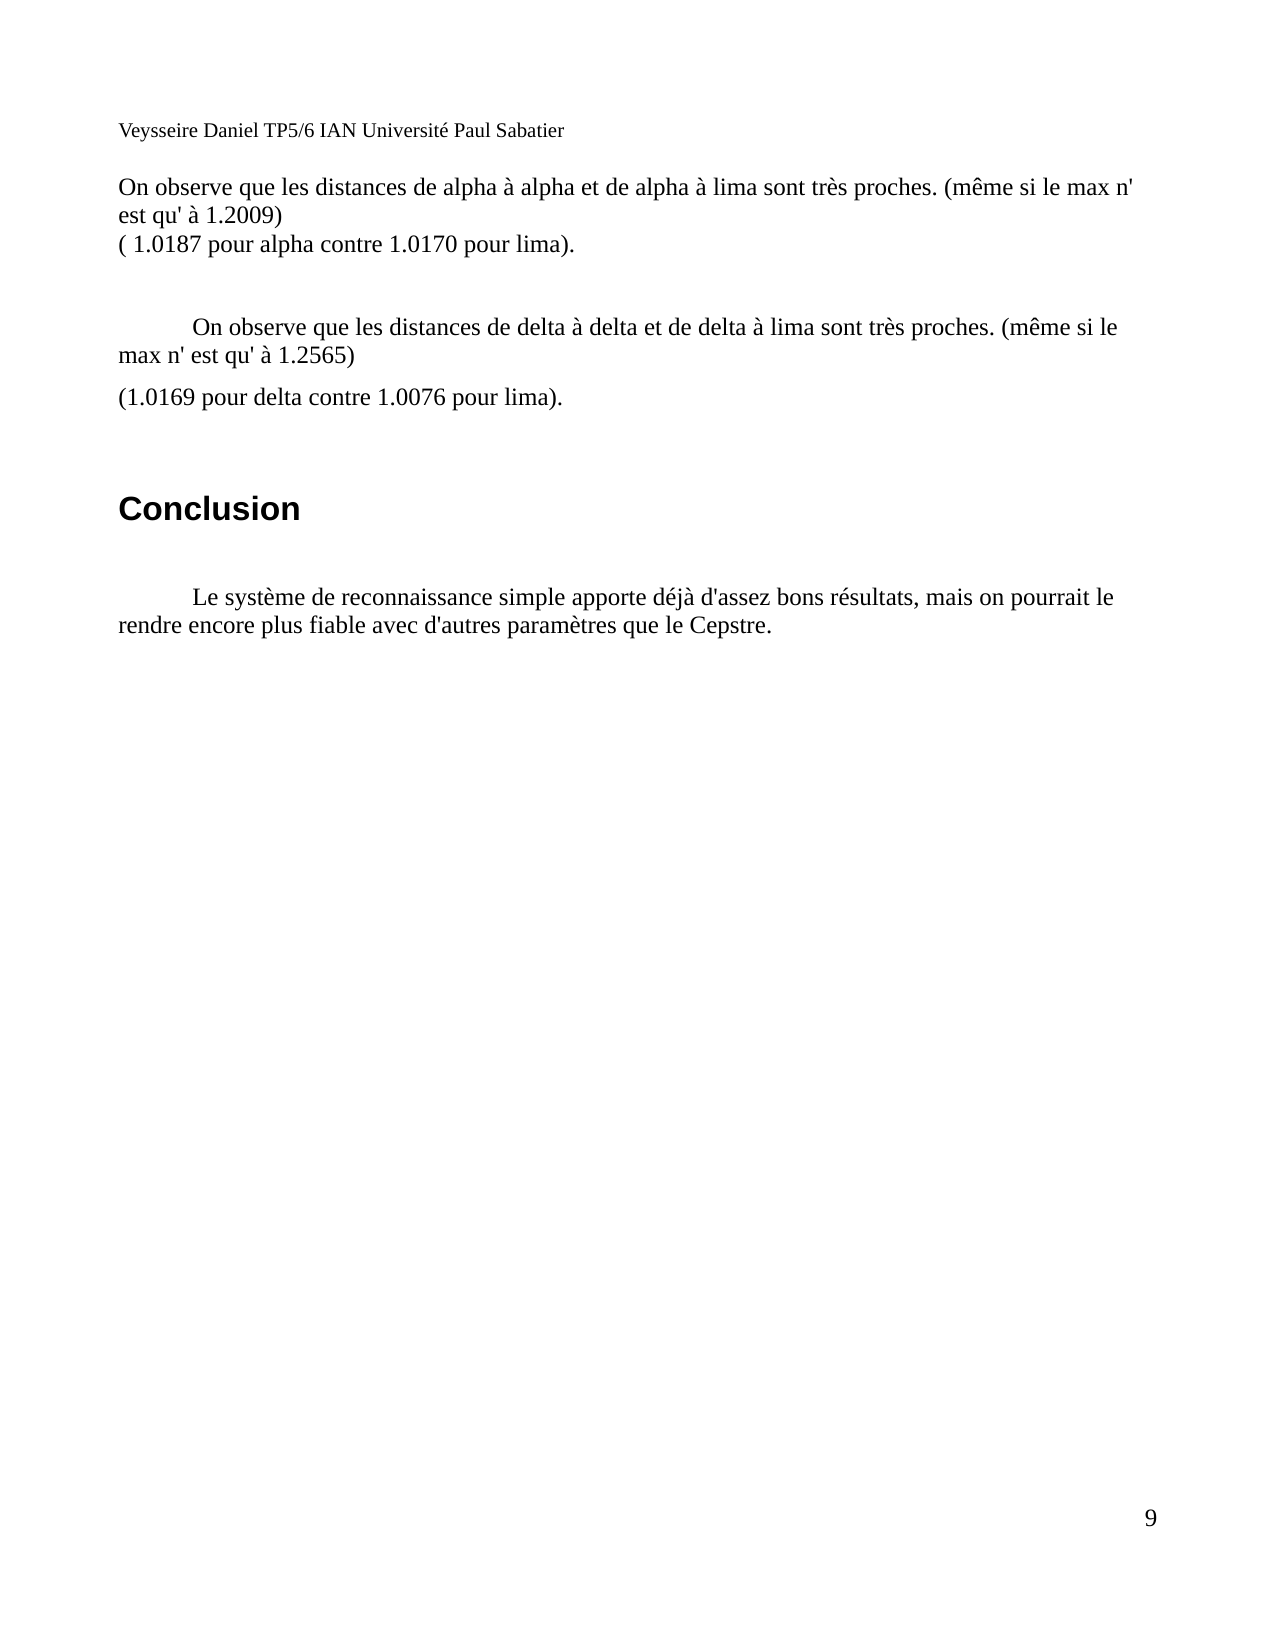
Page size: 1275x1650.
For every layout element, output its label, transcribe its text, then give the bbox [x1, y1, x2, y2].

subtitle Conclusion [118, 489, 1157, 528]
text ( 1.0187 pour alpha contre 1.0170 pour lima). [118, 229, 1157, 258]
text On observe que les distances de alpha à alpha et de alpha à lima sont très proches. (même si le max n' est qu' à 1.2009) [118, 172, 1157, 229]
text On observe que les distances de delta à delta et de delta à lima sont très proches. (même si le max n' est qu' à 1.2565) [118, 312, 1157, 369]
subtitle (1.0169 pour delta contre 1.0076 pour lima). [118, 382, 1157, 410]
text Le système de reconnaissance simple apporte déjà d'assez bons résultats, mais on pourrait le rendre encore plus fiable avec d'autres paramètres que le Cepstre. [118, 582, 1157, 639]
